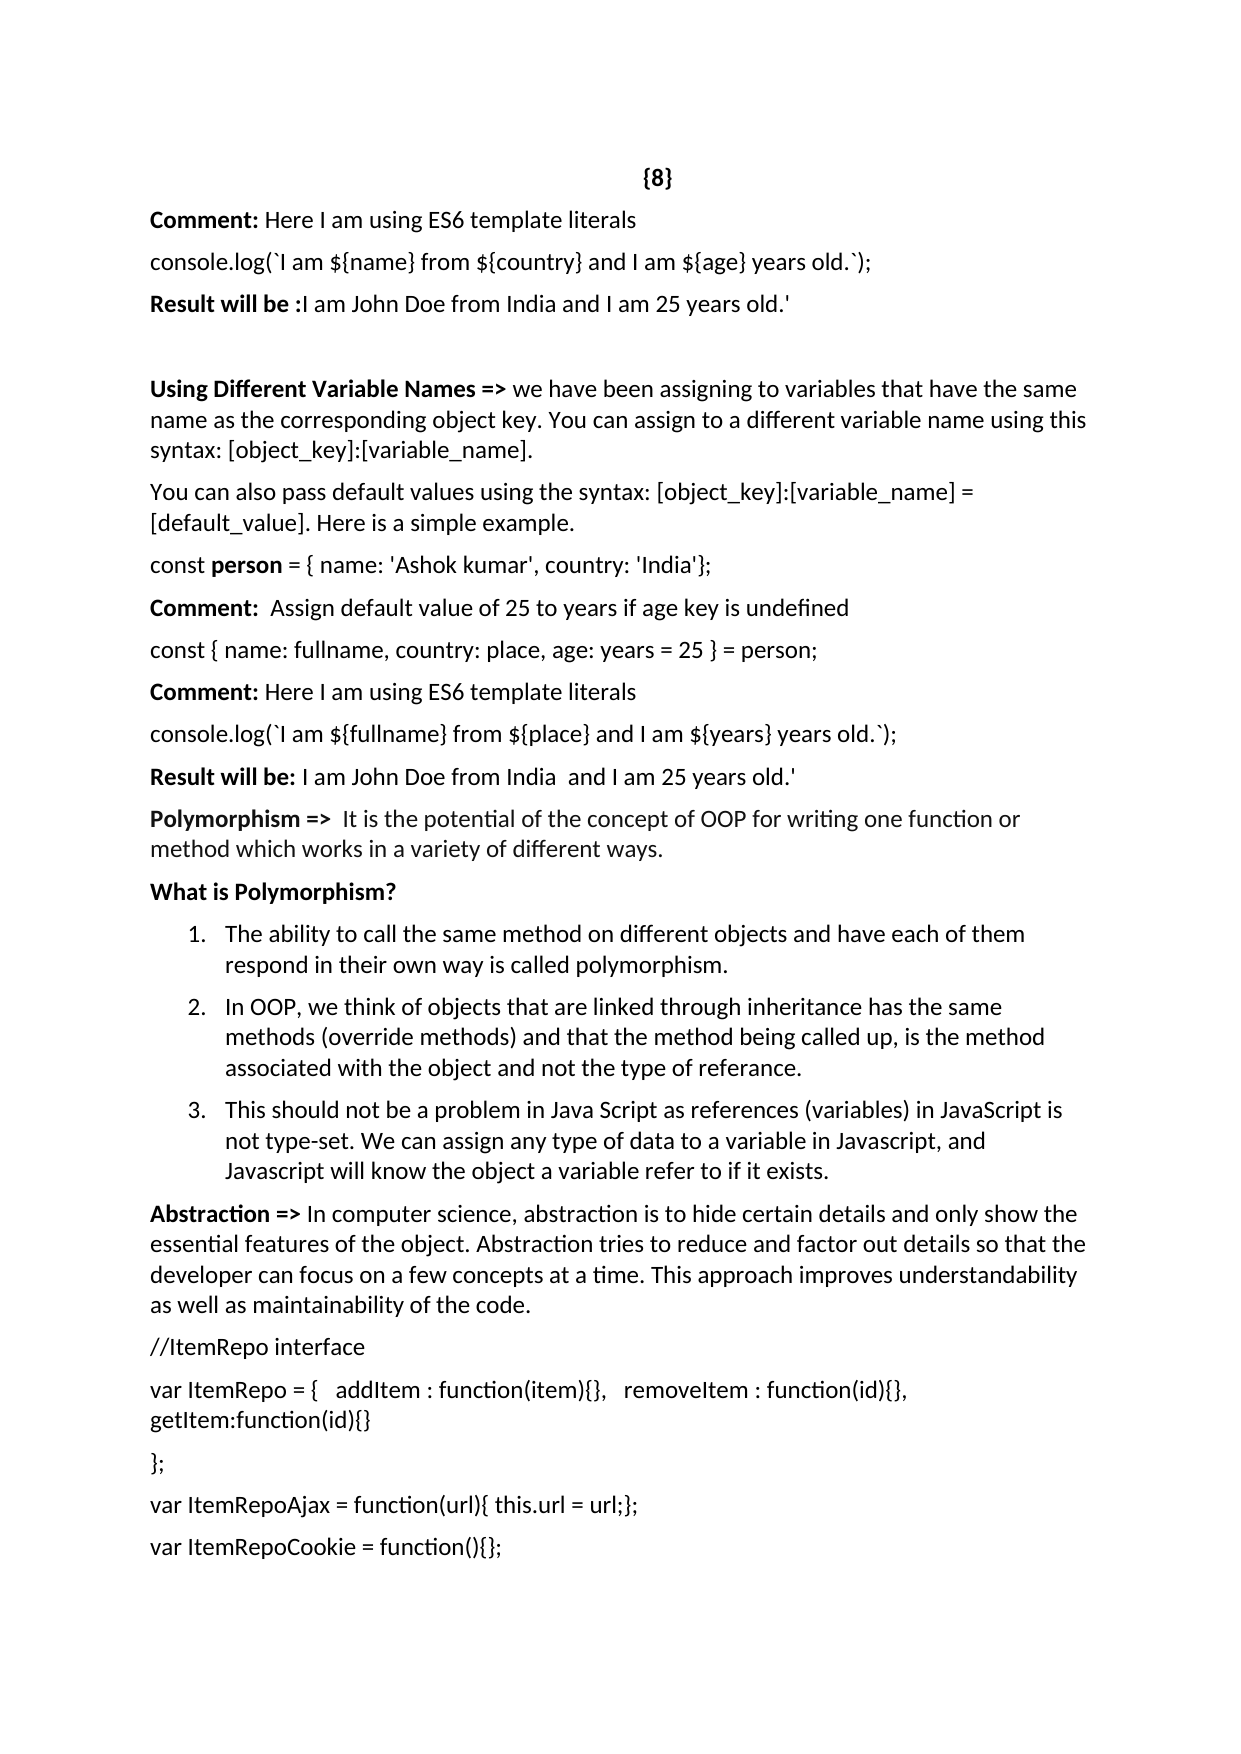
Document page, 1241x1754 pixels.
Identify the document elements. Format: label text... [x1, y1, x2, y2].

text Polymorphism => It is the potential of the concept of OOP for writing one function or method which works in a variety of different ways. [150, 803, 1090, 864]
text const person = { name: 'Ashok kumar', country: 'India'}; [150, 549, 1090, 580]
list {8} [187, 162, 1090, 192]
text Comment: Assign default value of 25 to years if age key is undefined [150, 592, 1090, 622]
list The ability to call the same method on different objects and have each of them respond in their own way is called polymorphism. [187, 918, 1090, 979]
text Using Different Variable Names => we have been assigning to variables that have the same name as the corresponding object key. You can assign to a different variable name using this syntax: [object_key]:[variable_name]. [150, 373, 1090, 465]
text Result will be :I am John Doe from India and I am 25 years old.' [150, 289, 1090, 319]
text Result will be: I am John Doe from India and I am 25 years old.' [150, 761, 1090, 791]
list This should not be a problem in Java Script as references (variables) in JavaScript is not type-set. We can assign any type of data to a variable in Javascript, and Javascript will know the object a variable refer to if it exists. [187, 1094, 1090, 1186]
text Abstraction => In computer science, abstraction is to hide certain details and only show the essential features of the object. Abstraction tries to reduce and factor out details so that the developer can focus on a few concepts at a time. This approach improves understandability as well as maintainability of the code. [150, 1198, 1090, 1320]
text You can also pass default values using the syntax: [object_key]:[variable_name] = [default_value]. Here is a simple example. [150, 477, 1090, 538]
text console.log(`I am ${fullname} from ${place} and I am ${years} years old.`); [150, 718, 1090, 749]
list In OOP, we think of objects that are linked through inheritance has the same methods (override methods) and that the method being called up, is the method associated with the object and not the type of referance. [187, 991, 1090, 1083]
text What is Polymorphism? [150, 876, 1090, 906]
text }; [150, 1447, 1090, 1477]
text var ItemRepoAjax = function(url){ this.url = url;}; [150, 1489, 1090, 1519]
text console.log(`I am ${name} from ${country} and I am ${age} years old.`); [150, 246, 1090, 277]
text Comment: Here I am using ES6 template literals [150, 204, 1090, 234]
text var ItemRepo = { addItem : function(item){}, removeItem : function(id){}, getItem:function(id){} [150, 1374, 1090, 1435]
text var ItemRepoCookie = function(){}; [150, 1531, 1090, 1562]
text //ItemRepo interface [150, 1332, 1090, 1362]
text const { name: fullname, country: place, age: years = 25 } = person; [150, 634, 1090, 664]
text Comment: Here I am using ES6 template literals [150, 676, 1090, 707]
